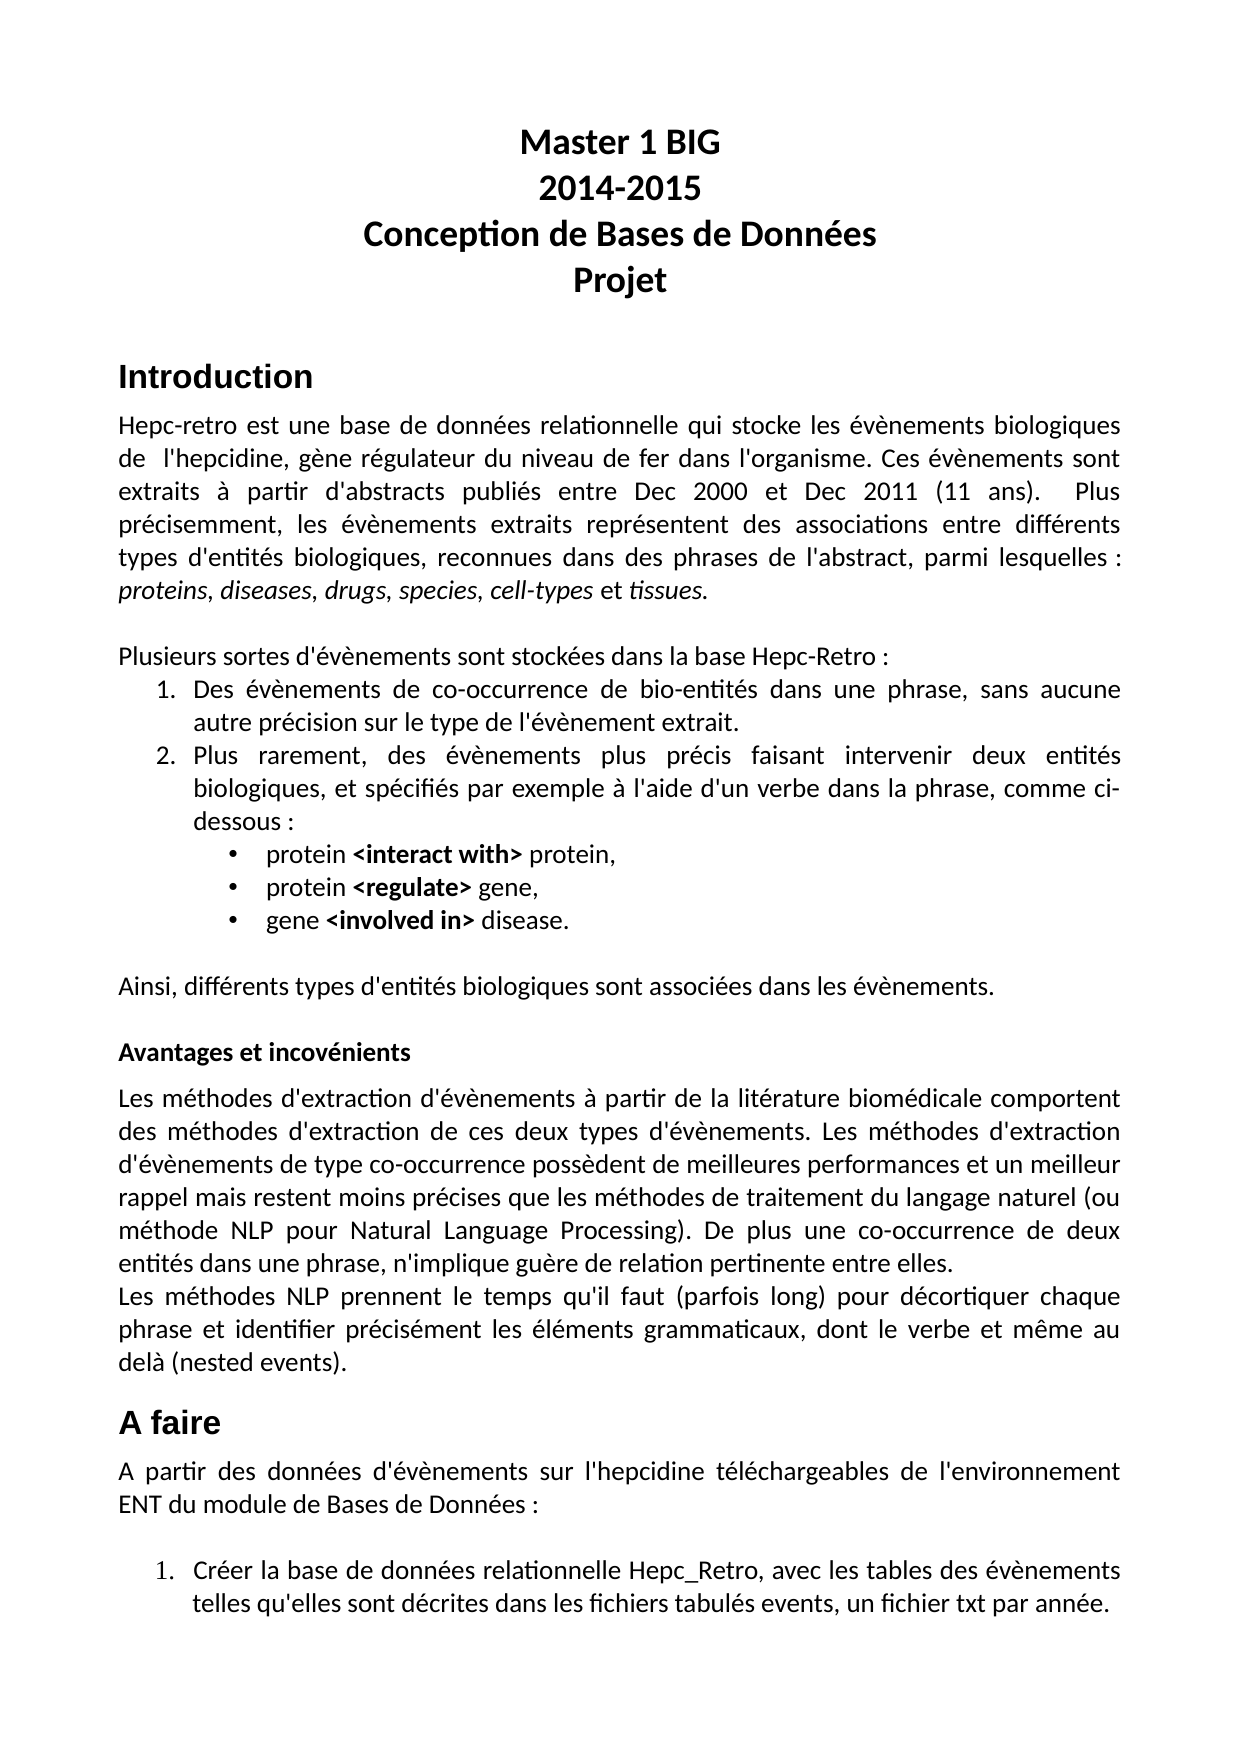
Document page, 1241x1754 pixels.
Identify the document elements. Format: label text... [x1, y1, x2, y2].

text 2014-2015 [118, 164, 1122, 210]
text Plusieurs sortes d'évènements sont stockées dans la base Hepc-Retro : [118, 639, 1122, 672]
text Projet [118, 256, 1122, 301]
text Les méthodes NLP prennent le temps qu'il faut (parfois long) pour décortiquer chaque phrase et identifier précisément les éléments grammaticaux, dont le verbe et même au delà (nested events). [118, 1279, 1122, 1378]
list Créer la base de données relationnelle Hepc_Retro, avec les tables des évènements telles qu'elles sont décrites dans les fichiers tabulés events, un fichier txt par année. [154, 1553, 1122, 1619]
list gene <involved in> disease. [228, 903, 1122, 936]
text Master 1 BIG [118, 118, 1122, 164]
list protein <interact with> protein, [228, 837, 1122, 870]
text Conception de Bases de Données [118, 210, 1122, 256]
subtitle A faire [118, 1403, 1122, 1442]
text Les méthodes d'extraction d'évènements à partir de la litérature biomédicale comportent des méthodes d'extraction de ces deux types d'évènements. Les méthodes d'extraction d'évènements de type co-occurrence possèdent de meilleures performances et un meilleur rappel mais restent moins précises que les méthodes de traitement du langage naturel (ou méthode NLP pour Natural Language Processing). De plus une co-occurrence de deux entités dans une phrase, n'implique guère de relation pertinente entre elles. [118, 1081, 1122, 1279]
list protein <regulate> gene, [228, 870, 1122, 903]
text Hepc-retro est une base de données relationnelle qui stocke les évènements biologiques de l'hepcidine, gène régulateur du niveau de fer dans l'organisme. Ces évènements sont extraits à partir d'abstracts publiés entre Dec 2000 et Dec 2011 (11 ans). Plus précisemment, les évènements extraits représentent des associations entre différents types d'entités biologiques, reconnues dans des phrases de l'abstract, parmi lesquelles : proteins, diseases, drugs, species, cell-types et tissues. [118, 408, 1122, 606]
text A partir des données d'évènements sur l'hepcidine téléchargeables de l'environnement ENT du module de Bases de Données : [118, 1454, 1122, 1520]
text Ainsi, différents types d'entités biologiques sont associées dans les évènements. [118, 969, 1122, 1002]
text Avantages et incovénients [118, 1036, 1122, 1068]
subtitle Introduction [118, 357, 1122, 396]
list Plus rarement, des évènements plus précis faisant intervenir deux entités biologiques, et spécifiés par exemple à l'aide d'un verbe dans la phrase, comme ci-dessous : [156, 738, 1122, 837]
list Des évènements de co-occurrence de bio-entités dans une phrase, sans aucune autre précision sur le type de l'évènement extrait. [156, 672, 1122, 738]
